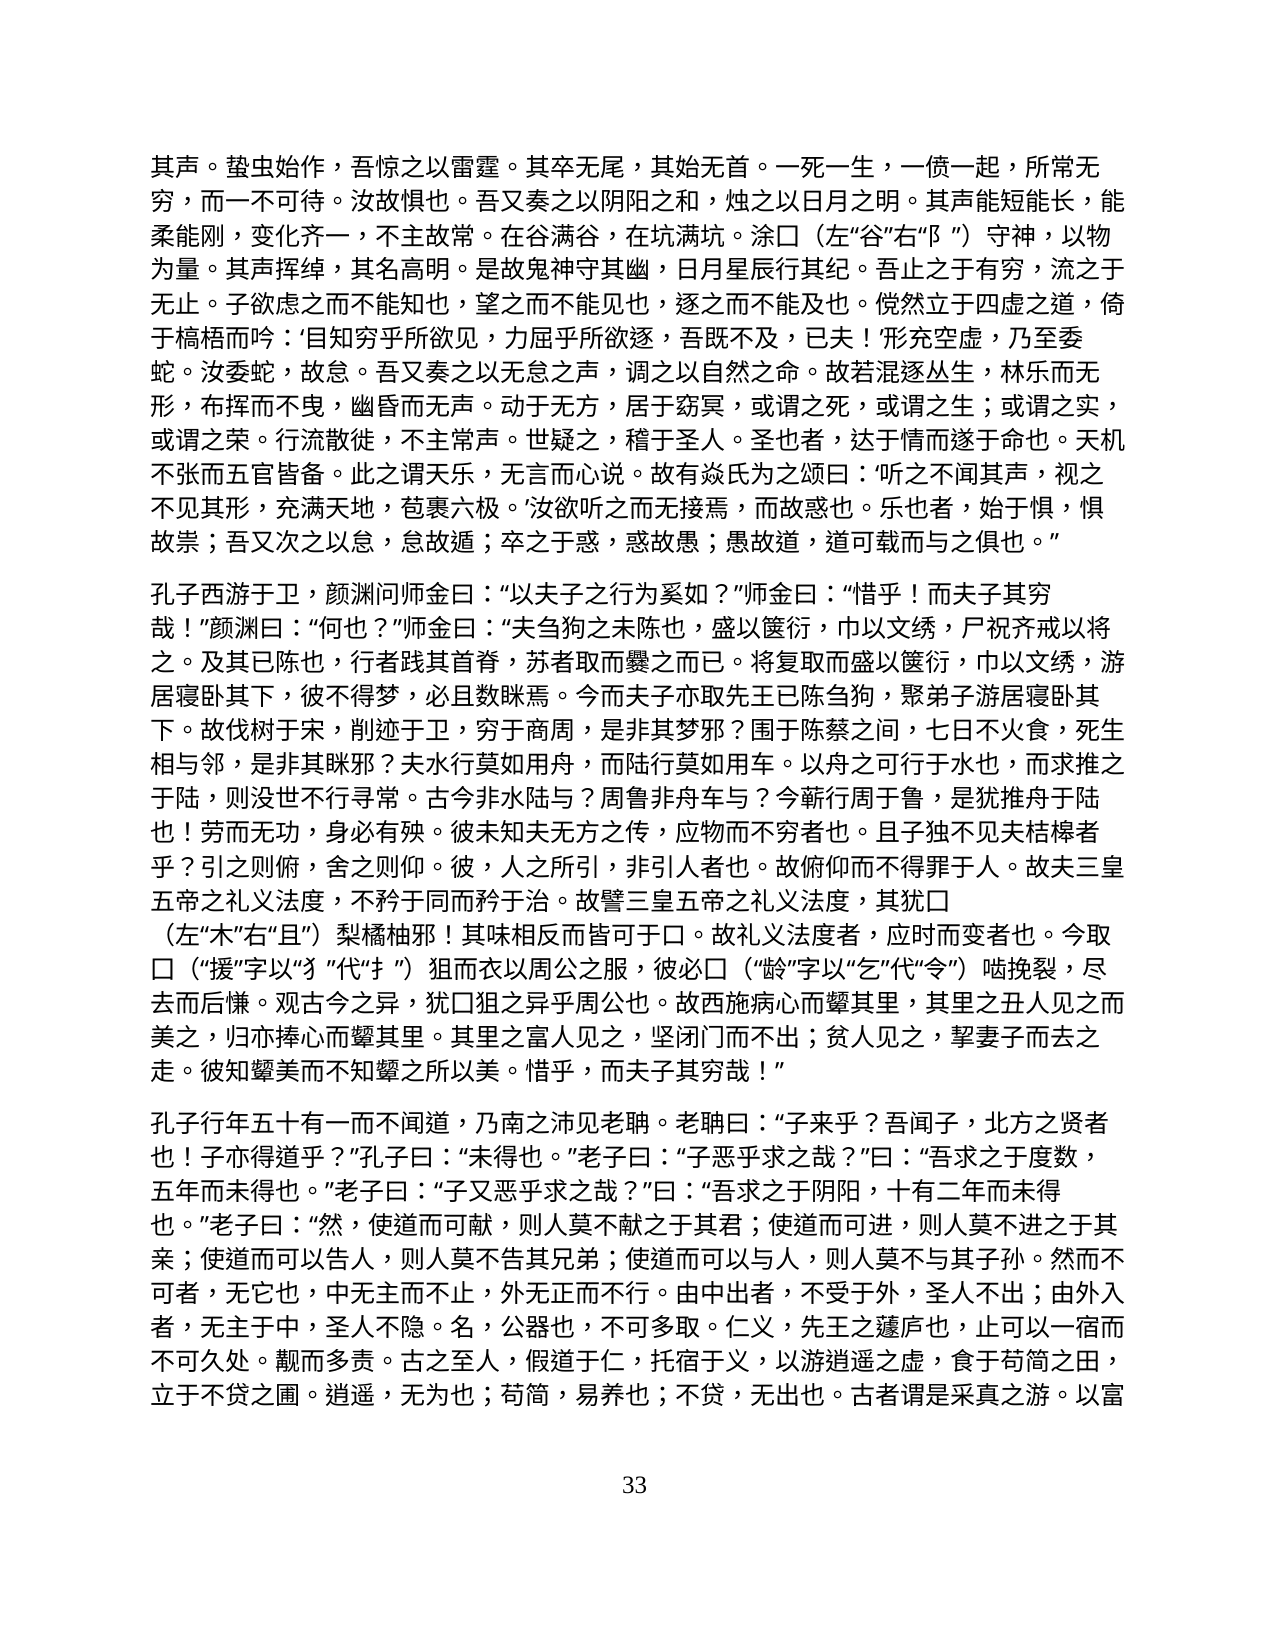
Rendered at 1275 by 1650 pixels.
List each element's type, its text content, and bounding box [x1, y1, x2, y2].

text 孔子西游于卫，颜渊问师金曰：“以夫子之行为奚如？”师金曰：“惜乎！而夫子其穷哉！”颜渊曰：“何也？”师金曰：“夫刍狗之未陈也，盛以箧衍，巾以文绣，尸祝齐戒以将之。及其已陈也，行者践其首脊，苏者取而爨之而已。将复取而盛以箧衍，巾以文绣，游居寝卧其下，彼不得梦，必且数眯焉。今而夫子亦取先王已陈刍狗，聚弟子游居寝卧其下。故伐树于宋，削迹于卫，穷于商周，是非其梦邪？围于陈蔡之间，七日不火食，死生相与邻，是非其眯邪？夫水行莫如用舟，而陆行莫如用车。以舟之可行于水也，而求推之于陆，则没世不行寻常。古今非水陆与？周鲁非舟车与？今蕲行周于鲁，是犹推舟于陆也！劳而无功，身必有殃。彼未知夫无方之传，应物而不穷者也。且子独不见夫桔槔者乎？引之则俯，舍之则仰。彼，人之所引，非引人者也。故俯仰而不得罪于人。故夫三皇五帝之礼义法度，不矜于同而矜于治。故譬三皇五帝之礼义法度，其犹囗（左“木”右“且”）梨橘柚邪！其味相反而皆可于口。故礼义法度者，应时而变者也。今取囗（“援”字以“犭”代“扌”）狙而衣以周公之服，彼必囗（“龄”字以“乞”代“令”）啮挽裂，尽去而后慊。观古今之异，犹囗狙之异乎周公也。故西施病心而颦其里，其里之丑人见之而美之，归亦捧心而颦其里。其里之富人见之，坚闭门而不出；贫人见之，挈妻子而去之走。彼知颦美而不知颦之所以美。惜乎，而夫子其穷哉！” [150, 577, 1125, 1088]
text 其声。蛰虫始作，吾惊之以雷霆。其卒无尾，其始无首。一死一生，一偾一起，所常无穷，而一不可待。汝故惧也。吾又奏之以阴阳之和，烛之以日月之明。其声能短能长，能柔能刚，变化齐一，不主故常。在谷满谷，在坑满坑。涂囗（左“谷”右“阝”）守神，以物为量。其声挥绰，其名高明。是故鬼神守其幽，日月星辰行其纪。吾止之于有穷，流之于无止。子欲虑之而不能知也，望之而不能见也，逐之而不能及也。傥然立于四虚之道，倚于槁梧而吟：‘目知穷乎所欲见，力屈乎所欲逐，吾既不及，已夫！’形充空虚，乃至委蛇。汝委蛇，故怠。吾又奏之以无怠之声，调之以自然之命。故若混逐丛生，林乐而无形，布挥而不曳，幽昏而无声。动于无方，居于窈冥，或谓之死，或谓之生；或谓之实，或谓之荣。行流散徙，不主常声。世疑之，稽于圣人。圣也者，达于情而遂于命也。天机不张而五官皆备。此之谓天乐，无言而心说。故有焱氏为之颂曰：‘听之不闻其声，视之不见其形，充满天地，苞裹六极。’汝欲听之而无接焉，而故惑也。乐也者，始于惧，惧故祟；吾又次之以怠，怠故遁；卒之于惑，惑故愚；愚故道，道可载而与之俱也。” [150, 150, 1125, 559]
text 孔子行年五十有一而不闻道，乃南之沛见老聃。老聃曰：“子来乎？吾闻子，北方之贤者也！子亦得道乎？”孔子曰：“未得也。”老子曰：“子恶乎求之哉？”曰：“吾求之于度数，五年而未得也。”老子曰：“子又恶乎求之哉？”曰：“吾求之于阴阳，十有二年而未得也。”老子曰：“然，使道而可献，则人莫不献之于其君；使道而可进，则人莫不进之于其亲；使道而可以告人，则人莫不告其兄弟；使道而可以与人，则人莫不与其子孙。然而不可者，无它也，中无主而不止，外无正而不行。由中出者，不受于外，圣人不出；由外入者，无主于中，圣人不隐。名，公器也，不可多取。仁义，先王之蘧庐也，止可以一宿而不可久处。觏而多责。古之至人，假道于仁，托宿于义，以游逍遥之虚，食于苟简之田，立于不贷之圃。逍遥，无为也；苟简，易养也；不贷，无出也。古者谓是采真之游。以富 [150, 1106, 1125, 1412]
